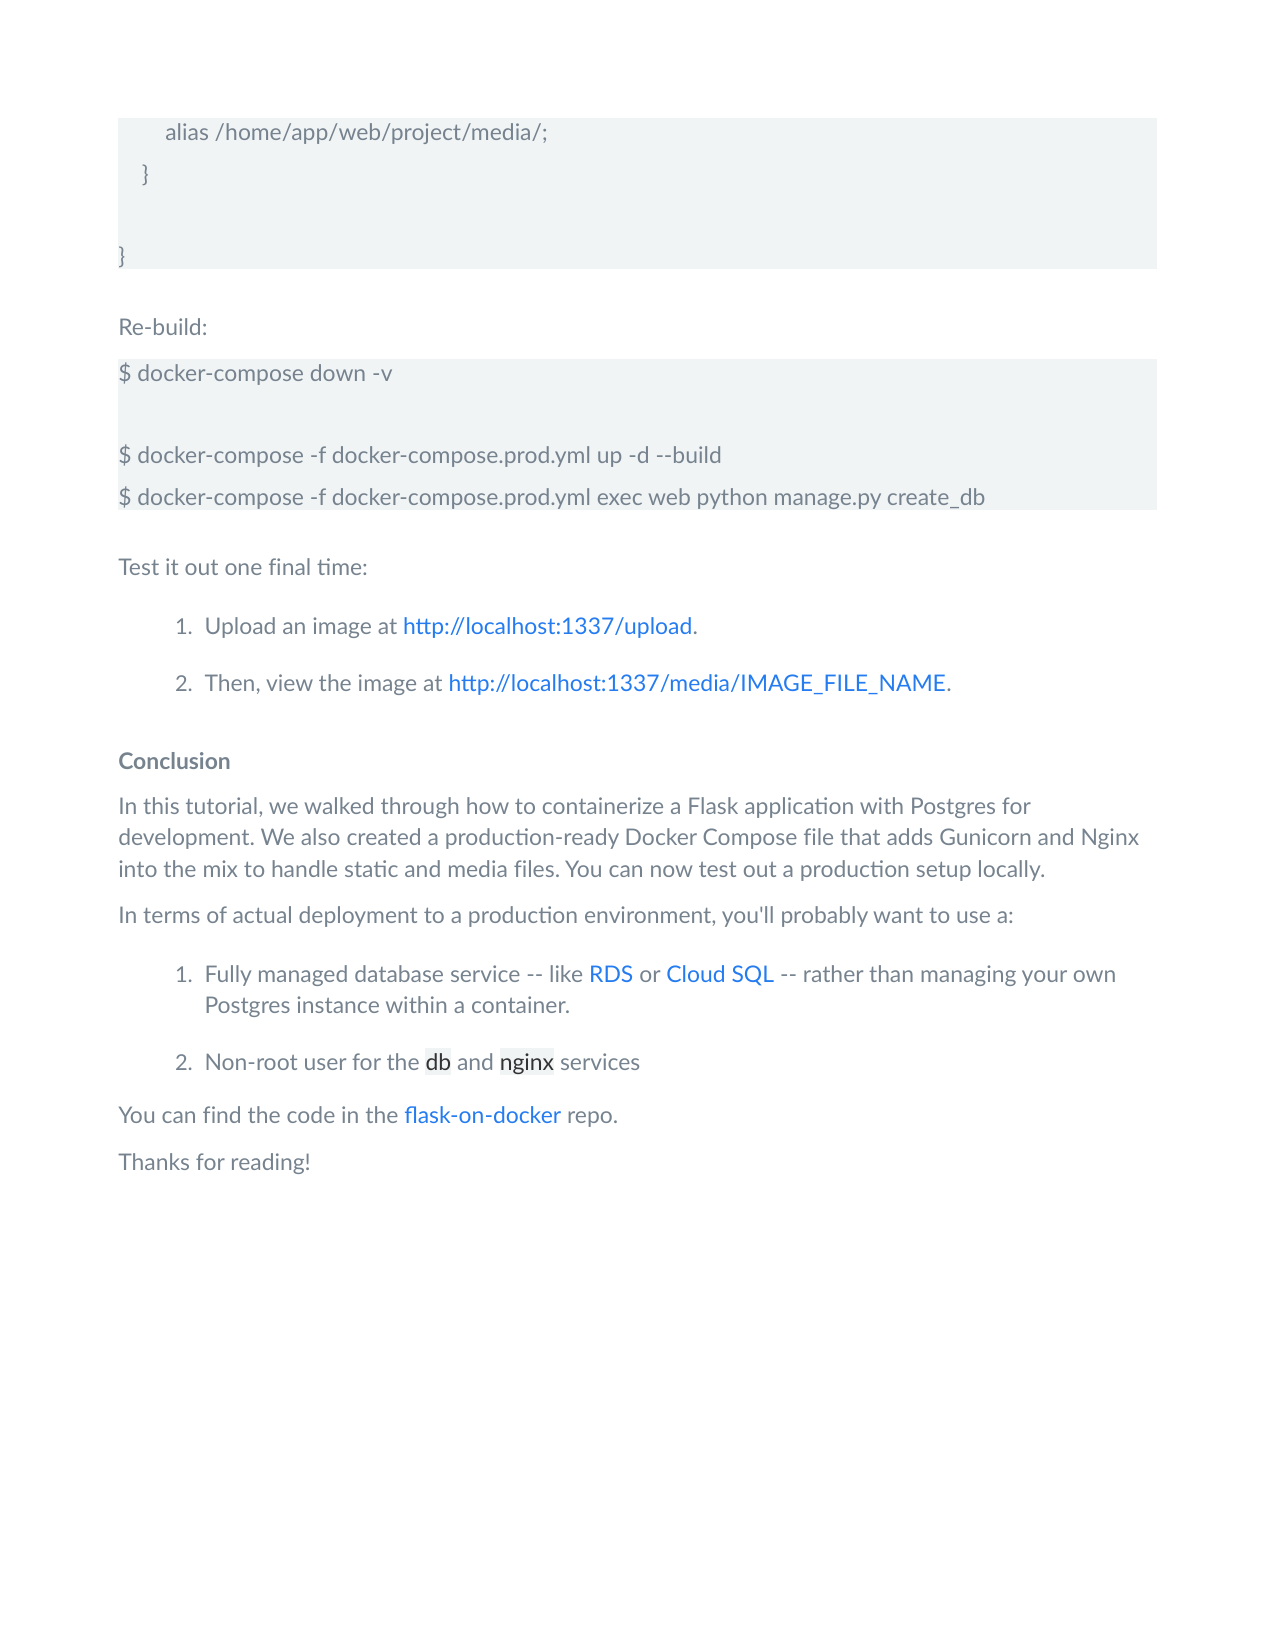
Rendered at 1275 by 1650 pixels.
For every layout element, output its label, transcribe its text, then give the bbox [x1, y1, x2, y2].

text } [118, 242, 1157, 269]
text alias /home/app/web/project/media/; [118, 118, 1157, 146]
text $ docker-compose -f docker-compose.prod.yml exec web python manage.py create_db [118, 482, 1157, 510]
list Fully managed database service -- like RDS or Cloud SQL -- rather than managing your own Postgres instance within a container. [175, 959, 1144, 1018]
text Thanks for reading! [118, 1147, 1157, 1175]
list Non-root user for the db and nginx services [175, 1048, 1144, 1075]
list Upload an image at http://localhost:1337/upload. [175, 612, 1144, 639]
list Then, view the image at http://localhost:1337/media/IMAGE_FILE_NAME. [175, 668, 1144, 696]
text } [118, 159, 1157, 187]
text Test it out one final time: [118, 553, 1157, 581]
text Re-build: [118, 313, 1157, 340]
text In terms of actual deployment to a production environment, you'll probably want to use a: [118, 901, 1157, 928]
text $ docker-compose down -v [118, 359, 1157, 386]
text $ docker-compose -f docker-compose.prod.yml up -d --build [118, 441, 1157, 469]
subtitle Conclusion [118, 747, 1157, 774]
text You can find the code in the flask-on-docker repo. [118, 1101, 1157, 1129]
text In this tutorial, we walked through how to containerize a Flask application with Postgres for development. We also created a production-ready Docker Compose file that adds Gunicorn and Nginx into the mix to handle static and media files. You can now test out a production setup locally. [118, 792, 1157, 882]
